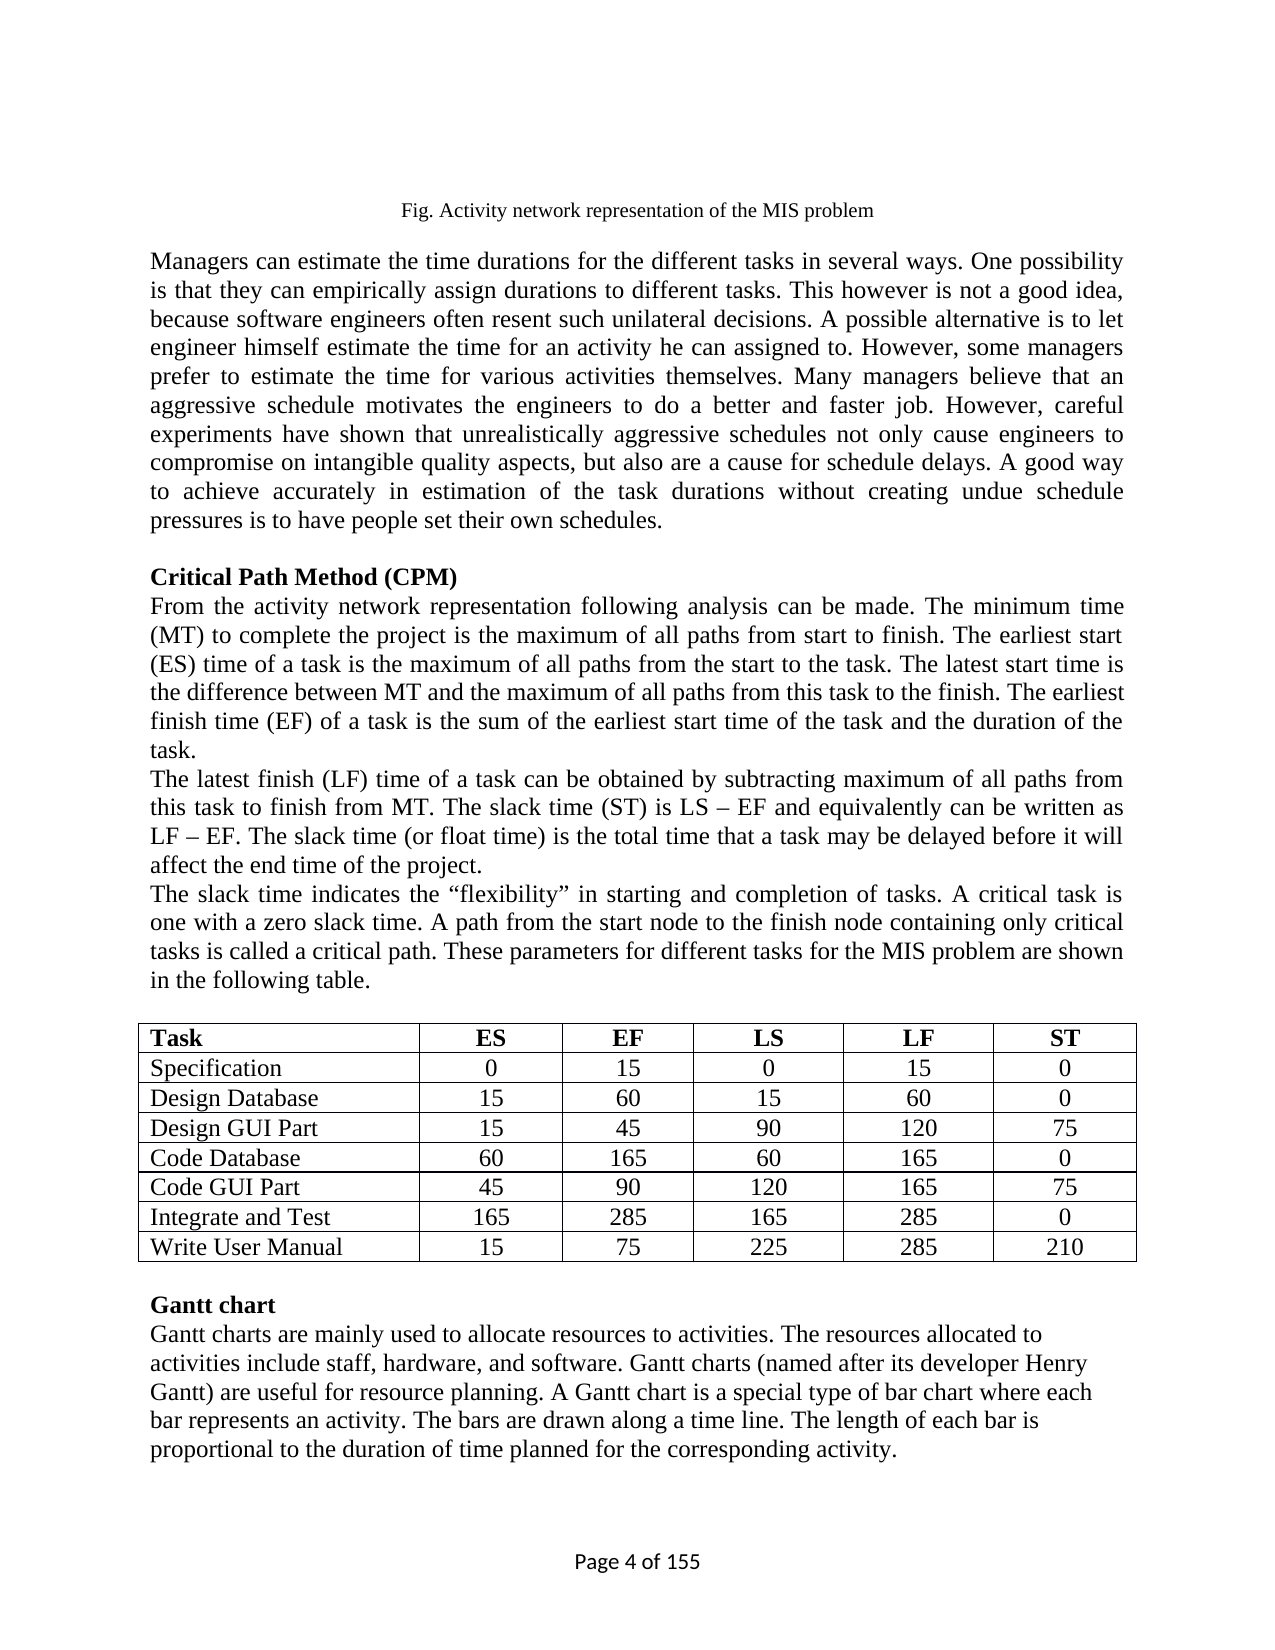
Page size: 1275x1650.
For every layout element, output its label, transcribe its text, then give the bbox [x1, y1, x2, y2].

table_cell 90 [563, 1173, 693, 1201]
table_cell 75 [563, 1232, 693, 1261]
text The latest finish (LF) time of a task can be obtained by subtracting maximum of all paths from this task to finish from MT. The slack time (ST) is LS – EF and equivalently can be written as LF – EF. The slack time (or float time) is the total time that a task may be delayed before it will affect the end time of the project. [150, 764, 1125, 879]
text Fig. Activity network representation of the MIS problem [150, 198, 1125, 222]
table_cell 120 [694, 1173, 843, 1201]
table_cell 15 [420, 1113, 562, 1142]
table_cell 45 [420, 1173, 562, 1201]
table_cell 75 [994, 1173, 1136, 1201]
table_cell 165 [420, 1202, 562, 1231]
table_header LF [844, 1024, 993, 1052]
table_cell 60 [563, 1083, 693, 1112]
table_cell 75 [994, 1113, 1136, 1142]
table_header EF [563, 1024, 693, 1052]
table_cell 120 [844, 1113, 993, 1142]
table_cell 15 [844, 1053, 993, 1082]
table_cell 90 [694, 1113, 843, 1142]
table_cell 210 [994, 1232, 1136, 1261]
table_header Task [139, 1024, 419, 1052]
text The slack time indicates the “flexibility” in starting and completion of tasks. A critical task is one with a zero slack time. A path from the start node to the finish node containing only critical tasks is called a critical path. These parameters for different tasks for the MIS problem are shown in the following table. [150, 879, 1125, 994]
table_cell 15 [420, 1232, 562, 1261]
table_cell 165 [563, 1143, 693, 1171]
table_cell Code GUI Part [139, 1173, 419, 1201]
table_header ST [994, 1024, 1136, 1052]
table_cell 15 [563, 1053, 693, 1082]
text Gantt chart [150, 1291, 1125, 1319]
table_cell 15 [420, 1083, 562, 1112]
table_cell 165 [694, 1202, 843, 1231]
table_cell 165 [844, 1173, 993, 1201]
table_cell 0 [994, 1143, 1136, 1171]
table_header ES [420, 1024, 562, 1052]
table_cell Write User Manual [139, 1232, 419, 1261]
table_cell Design Database [139, 1083, 419, 1112]
table_header LS [694, 1024, 843, 1052]
table_cell Specification [139, 1053, 419, 1082]
table_cell 60 [844, 1083, 993, 1112]
table_cell 285 [844, 1232, 993, 1261]
table_cell 165 [844, 1143, 993, 1171]
text Gantt charts are mainly used to allocate resources to activities. The resources allocated to activities include staff, hardware, and software. Gantt charts (named after its developer Henry Gantt) are useful for resource planning. A Gantt chart is a special type of bar chart where each bar represents an activity. The bars are drawn along a time line. The length of each bar is proportional to the duration of time planned for the corresponding activity. [150, 1319, 1125, 1463]
table_cell 285 [844, 1202, 993, 1231]
table_cell 60 [694, 1143, 843, 1171]
table_cell 45 [563, 1113, 693, 1142]
text Critical Path Method (CPM) [150, 562, 1125, 591]
table_cell Design GUI Part [139, 1113, 419, 1142]
table_cell 225 [694, 1232, 843, 1261]
table_cell 0 [694, 1053, 843, 1082]
table_cell 0 [994, 1053, 1136, 1082]
text From the activity network representation following analysis can be made. The minimum time (MT) to complete the project is the maximum of all paths from start to finish. The earliest start (ES) time of a task is the maximum of all paths from the start to the task. The latest start time is the difference between MT and the maximum of all paths from this task to the finish. The earliest finish time (EF) of a task is the sum of the earliest start time of the task and the duration of the task. [150, 591, 1125, 764]
table_cell Integrate and Test [139, 1202, 419, 1231]
table_cell 60 [420, 1143, 562, 1171]
table_cell 285 [563, 1202, 693, 1231]
table_cell 0 [994, 1083, 1136, 1112]
text Managers can estimate the time durations for the different tasks in several ways. One possibility is that they can empirically assign durations to different tasks. This however is not a good idea, because software engineers often resent such unilateral decisions. A possible alternative is to let engineer himself estimate the time for an activity he can assigned to. However, some managers prefer to estimate the time for various activities themselves. Many managers believe that an aggressive schedule motivates the engineers to do a better and faster job. However, careful experiments have shown that unrealistically aggressive schedules not only cause engineers to compromise on intangible quality aspects, but also are a cause for schedule delays. A good way to achieve accurately in estimation of the task durations without creating undue schedule pressures is to have people set their own schedules. [150, 246, 1125, 534]
table_cell Code Database [139, 1143, 419, 1171]
table_cell 15 [694, 1083, 843, 1112]
table_cell 0 [994, 1202, 1136, 1231]
table_cell 0 [420, 1053, 562, 1082]
